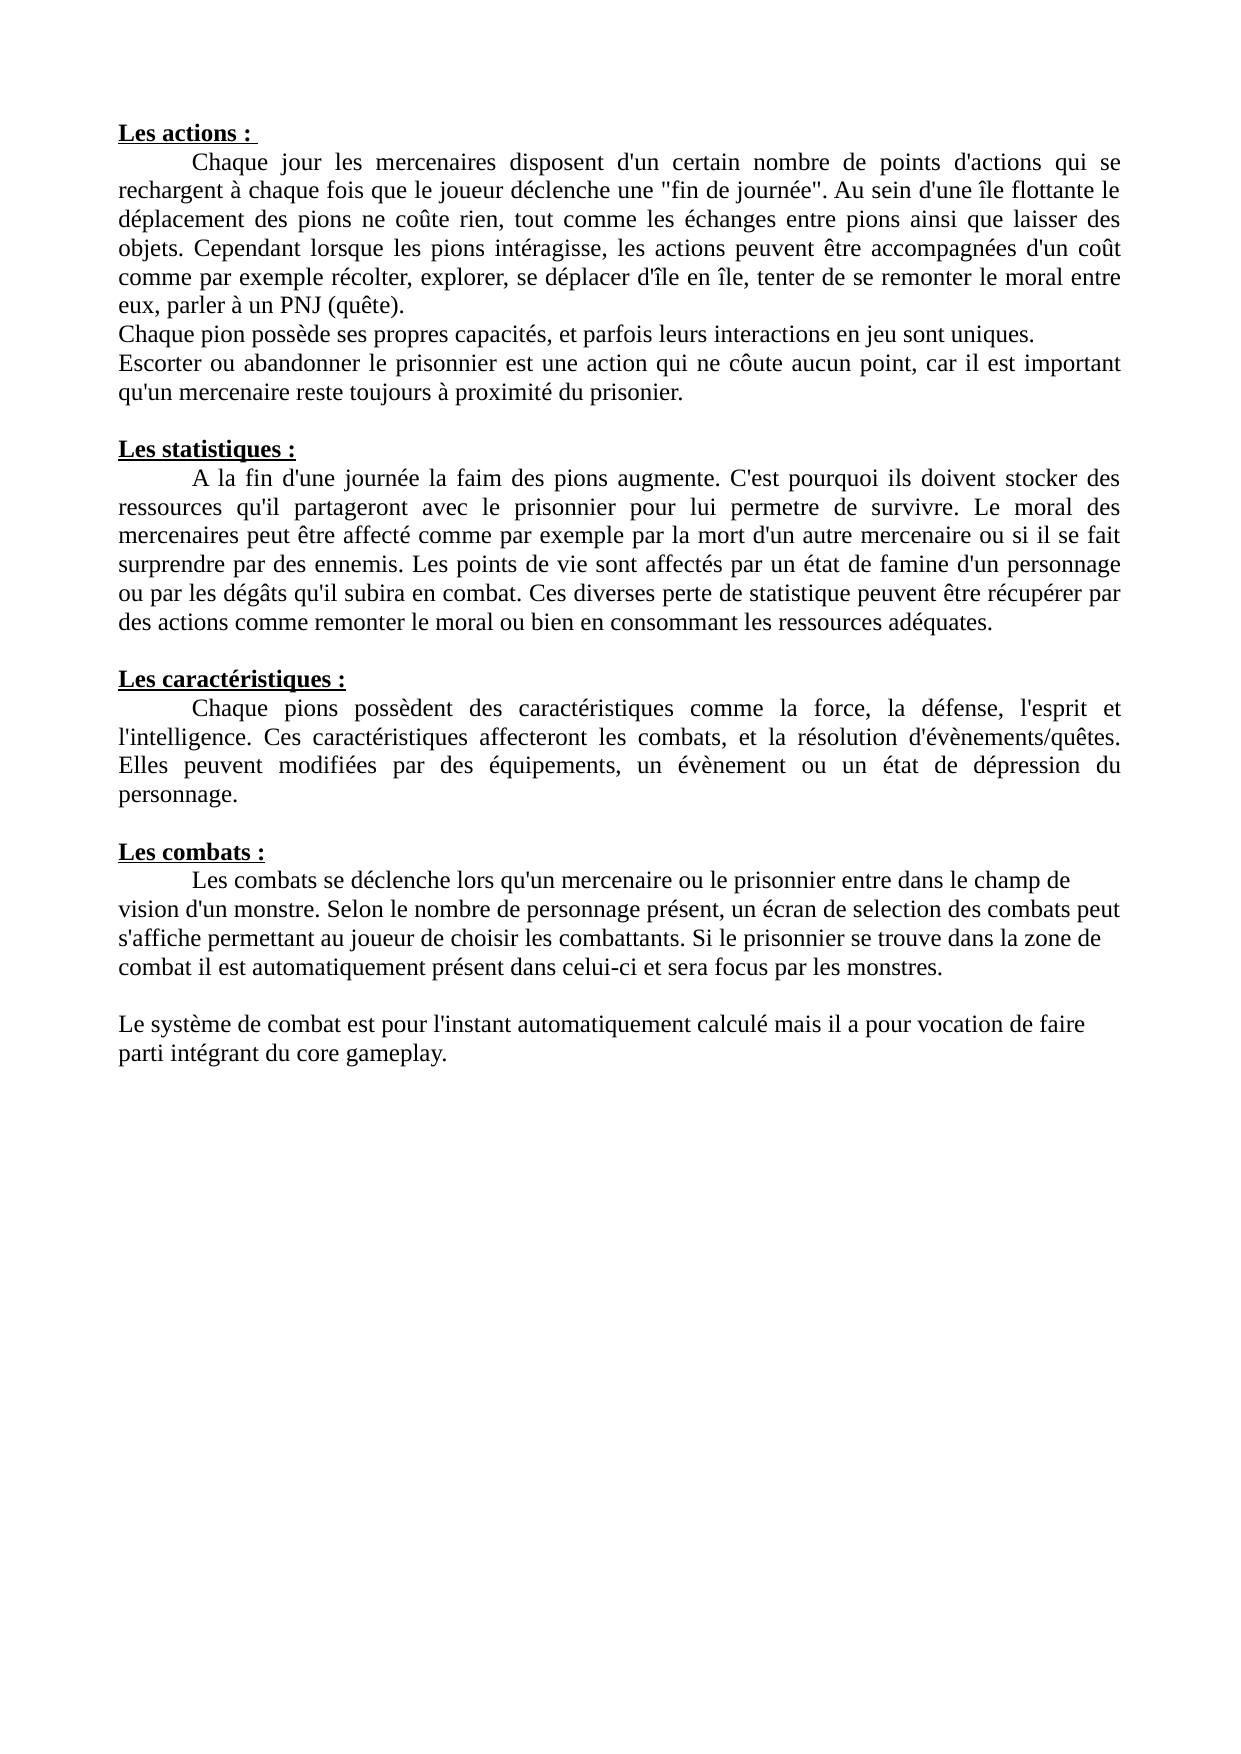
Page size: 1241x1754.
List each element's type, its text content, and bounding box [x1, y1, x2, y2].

text Les combats se déclenche lors qu'un mercenaire ou le prisonnier entre dans le champ de vision d'un monstre. Selon le nombre de personnage présent, un écran de selection des combats peut s'affiche permettant au joueur de choisir les combattants. Si le prisonnier se trouve dans la zone de combat il est automatiquement présent dans celui-ci et sera focus par les monstres. [118, 866, 1122, 981]
text Le système de combat est pour l'instant automatiquement calculé mais il a pour vocation de faire parti intégrant du core gameplay. [118, 1009, 1122, 1067]
text A la fin d'une journée la faim des pions augmente. C'est pourquoi ils doivent stocker des ressources qu'il partageront avec le prisonnier pour lui permetre de survivre. Le moral des mercenaires peut être affecté comme par exemple par la mort d'un autre mercenaire ou si il se fait surprendre par des ennemis. Les points de vie sont affectés par un état de famine d'un personnage ou par les dégâts qu'il subira en combat. Ces diverses perte de statistique peuvent être récupérer par des actions comme remonter le moral ou bien en consommant les ressources adéquates. [118, 463, 1122, 636]
text Les caractéristiques : [118, 664, 1122, 693]
text Les statistiques : [118, 434, 1122, 463]
text Escorter ou abandonner le prisonnier est une action qui ne côute aucun point, car il est important qu'un mercenaire reste toujours à proximité du prisonier. [118, 348, 1122, 406]
text Les combats : [118, 837, 1122, 866]
text Chaque pion possède ses propres capacités, et parfois leurs interactions en jeu sont uniques. [118, 319, 1122, 348]
text Les actions : [118, 118, 1122, 147]
text Chaque pions possèdent des caractéristiques comme la force, la défense, l'esprit et l'intelligence. Ces caractéristiques affecteront les combats, et la résolution d'évènements/quêtes. Elles peuvent modifiées par des équipements, un évènement ou un état de dépression du personnage. [118, 693, 1122, 808]
text Chaque jour les mercenaires disposent d'un certain nombre de points d'actions qui se rechargent à chaque fois que le joueur déclenche une "fin de journée". Au sein d'une île flottante le déplacement des pions ne coûte rien, tout comme les échanges entre pions ainsi que laisser des objets. Cependant lorsque les pions intéragisse, les actions peuvent être accompagnées d'un coût comme par exemple récolter, explorer, se déplacer d'île en île, tenter de se remonter le moral entre eux, parler à un PNJ (quête). [118, 147, 1122, 319]
